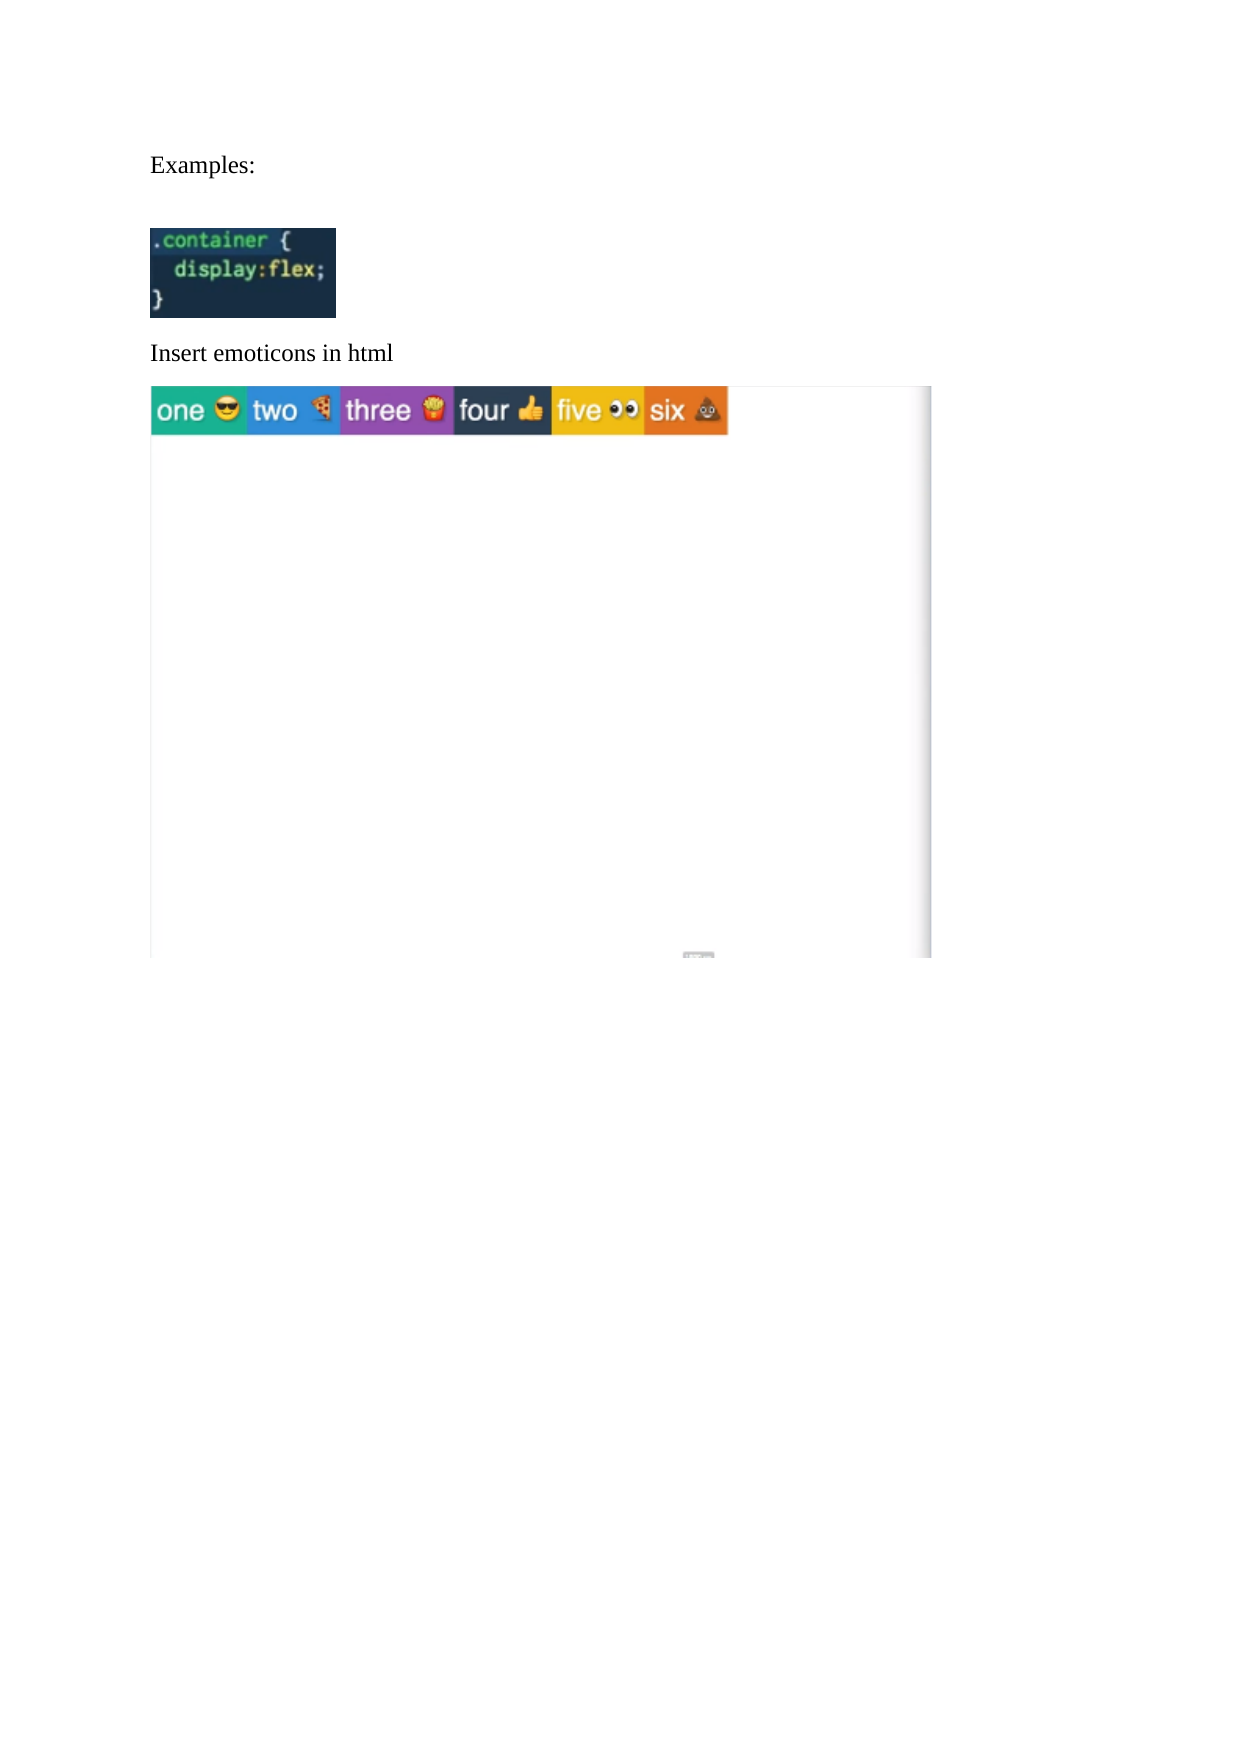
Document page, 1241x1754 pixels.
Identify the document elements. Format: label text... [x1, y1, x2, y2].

picture [150, 386, 932, 958]
text Examples: [150, 150, 1090, 179]
text Insert emoticons in html [150, 338, 1090, 367]
picture [150, 228, 336, 318]
